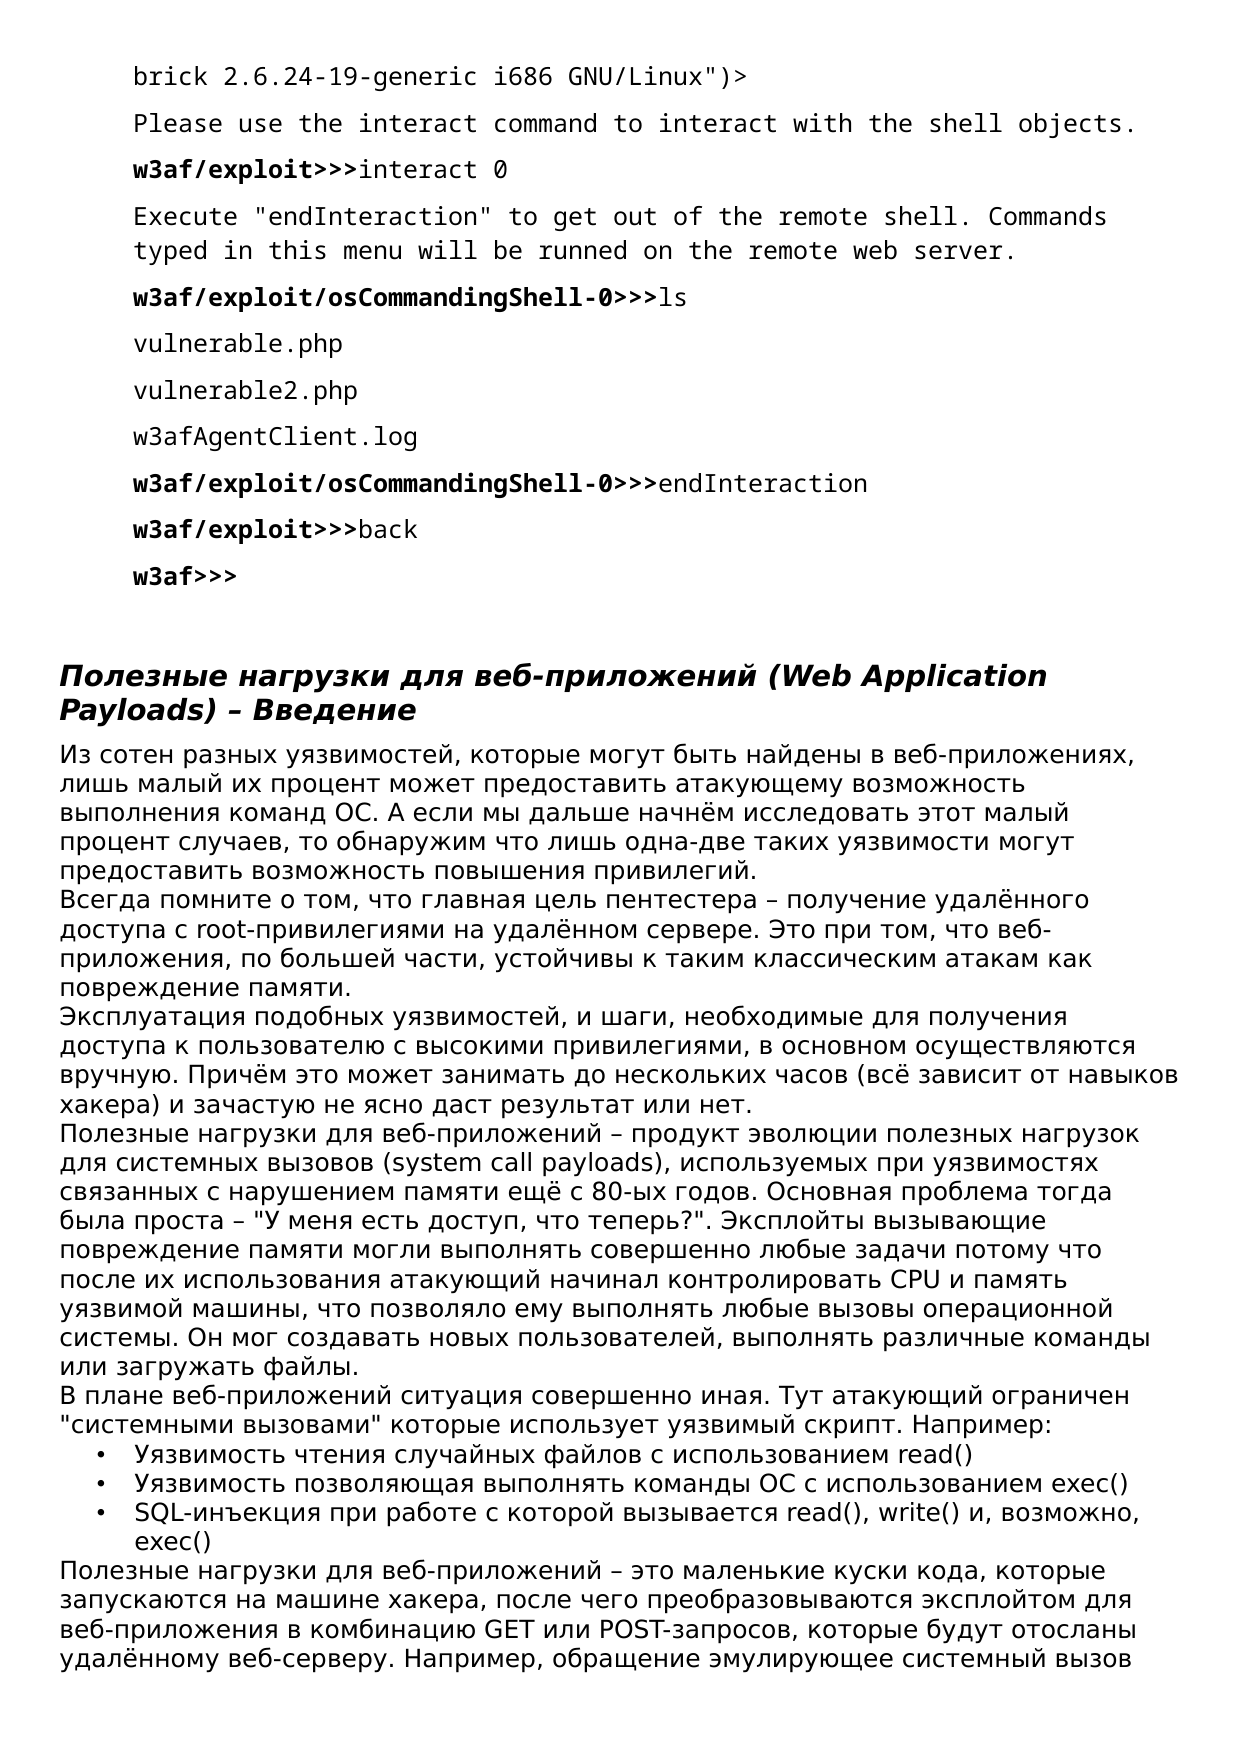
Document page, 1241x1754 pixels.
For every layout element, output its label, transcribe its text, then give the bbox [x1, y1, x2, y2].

text Эксплуатация подобных уязвимостей, и шаги, необходимые для получения доступа к пользователю с высокими привилегиями, в основном осуществляются вручную. Причём это может занимать до нескольких часов (всё зависит от навыков хакера) и зачастую не ясно даст результат или нет. [59, 1002, 1181, 1119]
text Полезные нагрузки для веб-приложений – это маленькие куски кода, которые запускаются на машине хакера, после чего преобразовываются эксплойтом для веб-приложения в комбинацию GET или POST-запросов, которые будут отосланы удалённому веб-серверу. Например, обращение эмулирующее системный вызов [59, 1557, 1181, 1673]
text w3af/exploit/osCommandingShell-0>>>ls [133, 279, 1181, 313]
list Уязвимость позволяющая выполнять команды ОС с использованием exec() [97, 1469, 1181, 1498]
text w3afAgentClient.log [133, 419, 1181, 453]
list SQL-инъекция при работе с которой вызывается read(), write() и, возможно, exec() [97, 1498, 1181, 1557]
text w3af>>> [133, 559, 1181, 593]
text vulnerable2.php [133, 372, 1181, 407]
subtitle Полезные нагрузки для веб-приложений (Web Application Payloads) – Введение [59, 659, 1181, 727]
text Полезные нагрузки для веб-приложений – продукт эволюции полезных нагрузок для системных вызовов (system call payloads), используемых при уязвимостях связанных с нарушением памяти ещё с 80-ых годов. Основная проблема тогда была проста – "У меня есть доступ, что теперь?". Эксплойты вызывающие повреждение памяти могли выполнять совершенно любые задачи потому что после их использования атакующий начинал контролировать CPU и память уязвимой машины, что позволяло ему выполнять любые вызовы операционной системы. Он мог создавать новых пользователей, выполнять различные команды или загружать файлы. [59, 1119, 1181, 1382]
text Из сотен разных уязвимостей, которые могут быть найдены в веб-приложениях, лишь малый их процент может предоставить атакующему возможность выполнения команд ОС. А если мы дальше начнём исследовать этот малый процент случаев, то обнаружим что лишь одна-две таких уязвимости могут предоставить возможность повышения привилегий. [59, 740, 1181, 886]
text w3af/exploit>>>back [133, 512, 1181, 546]
text w3af/exploit>>>interact 0 [133, 152, 1181, 186]
list Уязвимость чтения случайных файлов с использованием read() [97, 1440, 1181, 1469]
text Please use the interact command to interact with the shell objects. [133, 106, 1181, 140]
text Всегда помните о том, что главная цель пентестера – получение удалённого доступа с root-привилегиями на удалённом сервере. Это при том, что веб-приложения, по большей части, устойчивы к таким классическим атакам как повреждение памяти. [59, 886, 1181, 1002]
text Execute "endInteraction" to get out of the remote shell. Commands typed in this menu will be runned on the remote web server. [133, 199, 1181, 267]
text brick 2.6.24-19-generic i686 GNU/Linux")> [133, 59, 1181, 93]
text w3af/exploit/osCommandingShell-0>>>endInteraction [133, 466, 1181, 500]
text vulnerable.php [133, 326, 1181, 360]
text В плане веб-приложений ситуация совершенно иная. Тут атакующий ограничен "системными вызовами" которые использует уязвимый скрипт. Например: [59, 1382, 1181, 1440]
